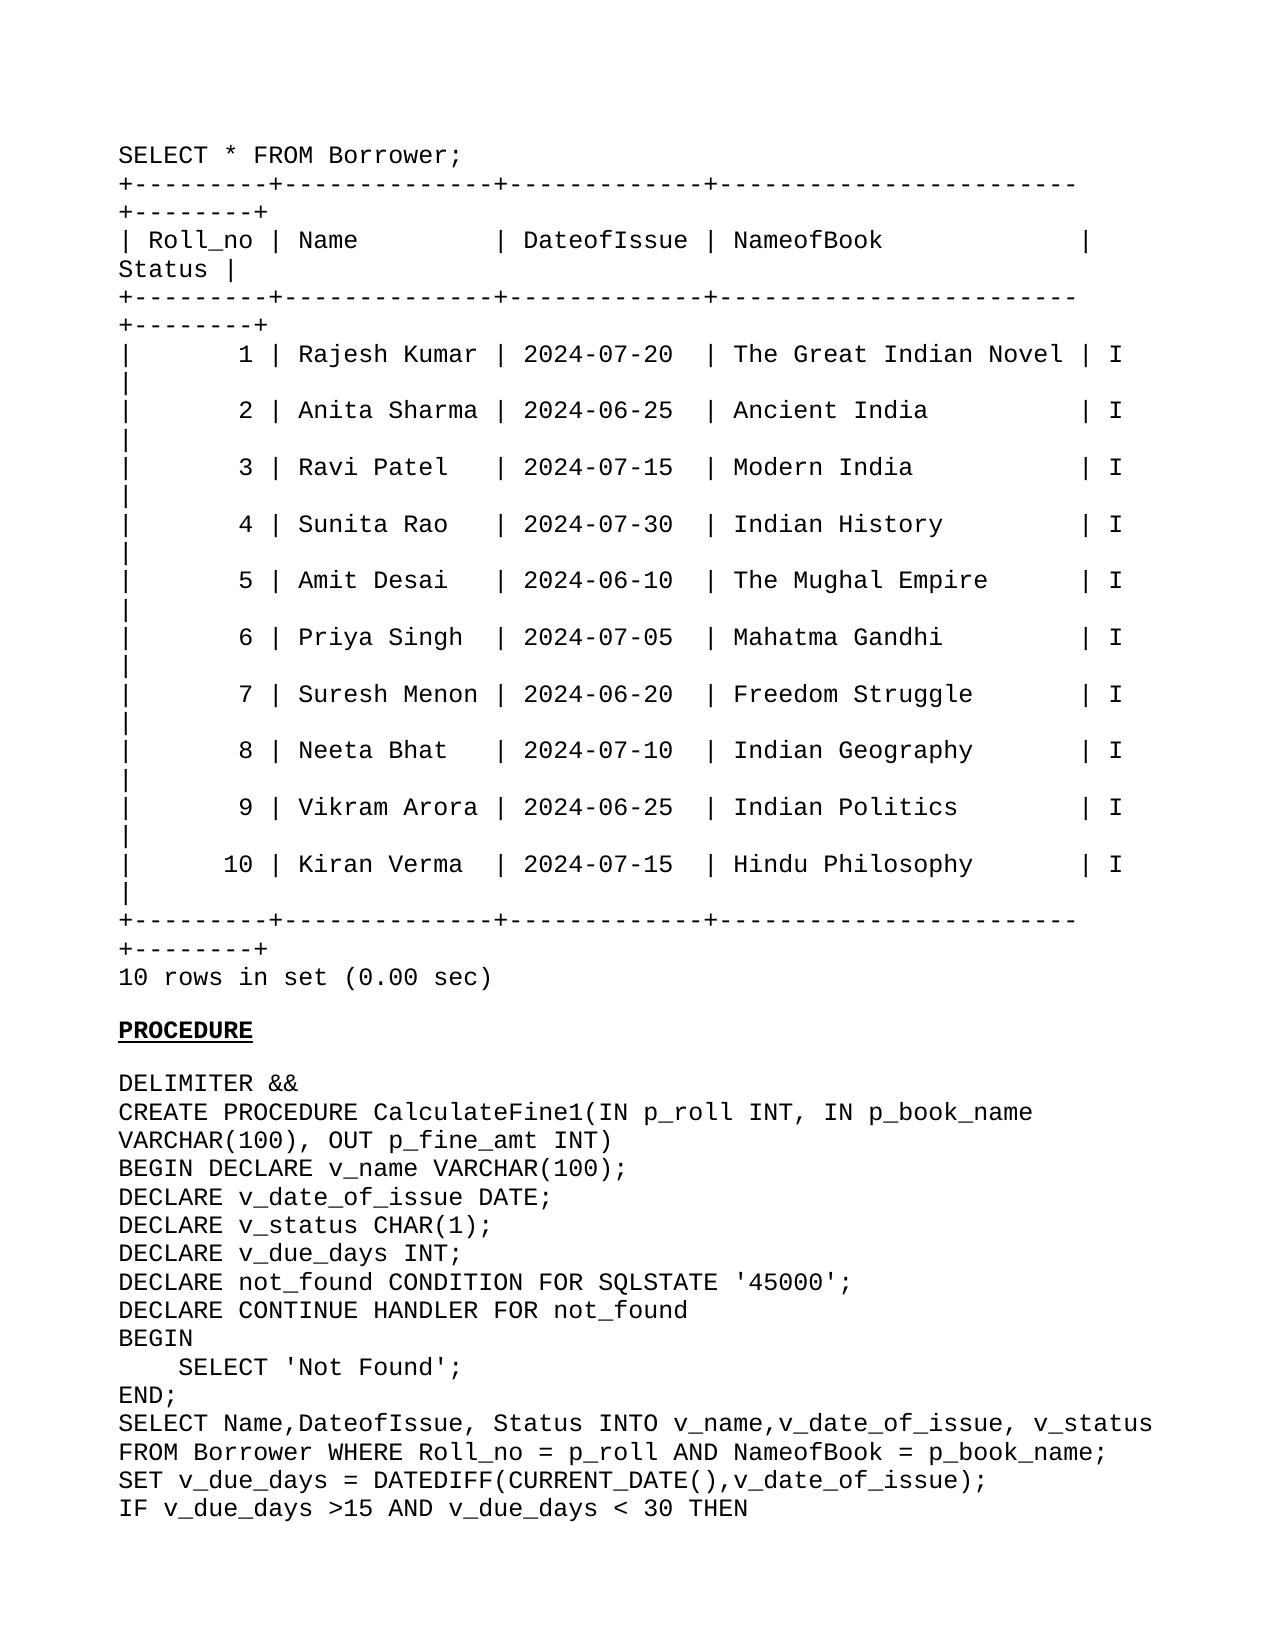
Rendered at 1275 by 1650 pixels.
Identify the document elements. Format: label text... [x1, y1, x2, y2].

text CREATE PROCEDURE CalculateFine1(IN p_roll INT, IN p_book_name VARCHAR(100), OUT p_fine_amt INT) [118, 1099, 1157, 1156]
text DELIMITER && [118, 1071, 1157, 1099]
text +---------+--------------+-------------+------------------------+--------+ [118, 284, 1157, 341]
text IF v_due_days >15 AND v_due_days < 30 THEN [118, 1496, 1157, 1524]
text | 6 | Priya Singh | 2024-07-05 | Mahatma Gandhi | I | [118, 624, 1157, 681]
text SELECT Name,DateofIssue, Status INTO v_name,v_date_of_issue, v_status [118, 1411, 1157, 1439]
text SELECT * FROM Borrower; [118, 143, 1157, 171]
text DECLARE v_due_days INT; [118, 1241, 1157, 1269]
text | 3 | Ravi Patel | 2024-07-15 | Modern India | I | [118, 454, 1157, 511]
text +---------+--------------+-------------+------------------------+--------+ [118, 908, 1157, 964]
text SELECT 'Not Found'; [118, 1354, 1157, 1382]
text | 4 | Sunita Rao | 2024-07-30 | Indian History | I | [118, 511, 1157, 568]
text | Roll_no | Name | DateofIssue | NameofBook | Status | [118, 228, 1157, 284]
text | 7 | Suresh Menon | 2024-06-20 | Freedom Struggle | I | [118, 681, 1157, 738]
text | 8 | Neeta Bhat | 2024-07-10 | Indian Geography | I | [118, 738, 1157, 794]
text SET v_due_days = DATEDIFF(CURRENT_DATE(),v_date_of_issue); [118, 1467, 1157, 1496]
text DECLARE v_status CHAR(1); [118, 1212, 1157, 1241]
text | 10 | Kiran Verma | 2024-07-15 | Hindu Philosophy | I | [118, 851, 1157, 908]
text FROM Borrower WHERE Roll_no = p_roll AND NameofBook = p_book_name; [118, 1439, 1157, 1467]
text BEGIN DECLARE v_name VARCHAR(100); [118, 1156, 1157, 1184]
text | 9 | Vikram Arora | 2024-06-25 | Indian Politics | I | [118, 794, 1157, 851]
text +---------+--------------+-------------+------------------------+--------+ [118, 171, 1157, 228]
text | 2 | Anita Sharma | 2024-06-25 | Ancient India | I | [118, 398, 1157, 454]
text 10 rows in set (0.00 sec) [118, 964, 1157, 993]
text PROCEDURE [118, 1018, 1157, 1046]
text DECLARE not_found CONDITION FOR SQLSTATE '45000'; [118, 1269, 1157, 1297]
text | 5 | Amit Desai | 2024-06-10 | The Mughal Empire | I | [118, 568, 1157, 624]
text END; [118, 1382, 1157, 1411]
text | 1 | Rajesh Kumar | 2024-07-20 | The Great Indian Novel | I | [118, 341, 1157, 398]
text DECLARE CONTINUE HANDLER FOR not_found [118, 1297, 1157, 1326]
text BEGIN [118, 1326, 1157, 1354]
text DECLARE v_date_of_issue DATE; [118, 1184, 1157, 1212]
